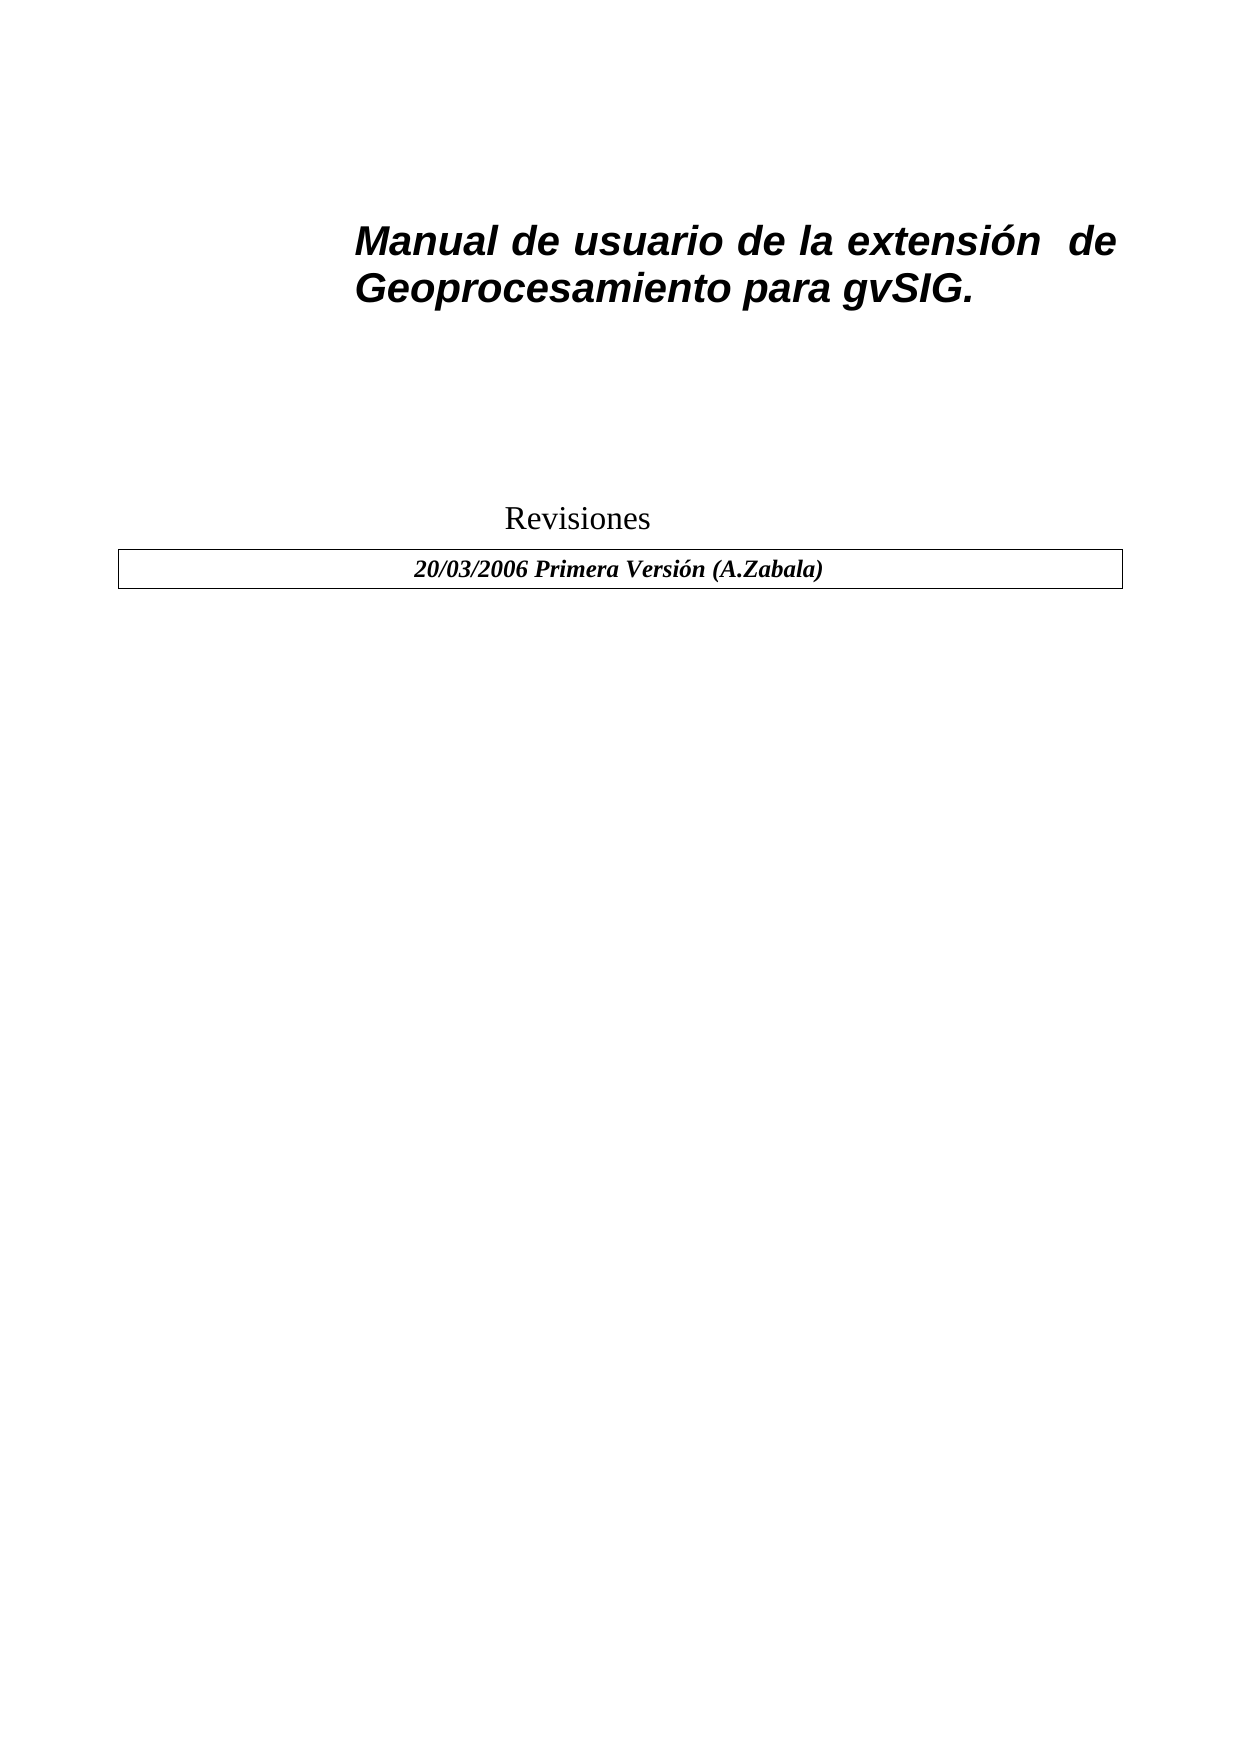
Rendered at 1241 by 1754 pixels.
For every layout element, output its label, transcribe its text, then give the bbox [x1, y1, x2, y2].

text Revisiones [354, 500, 1122, 537]
subtitle Manual de usuario de la extensión de Geoprocesamiento para gvSIG. [354, 218, 1122, 311]
table_header 20/03/2006 Primera Versión (A.Zabala) [119, 550, 1122, 588]
